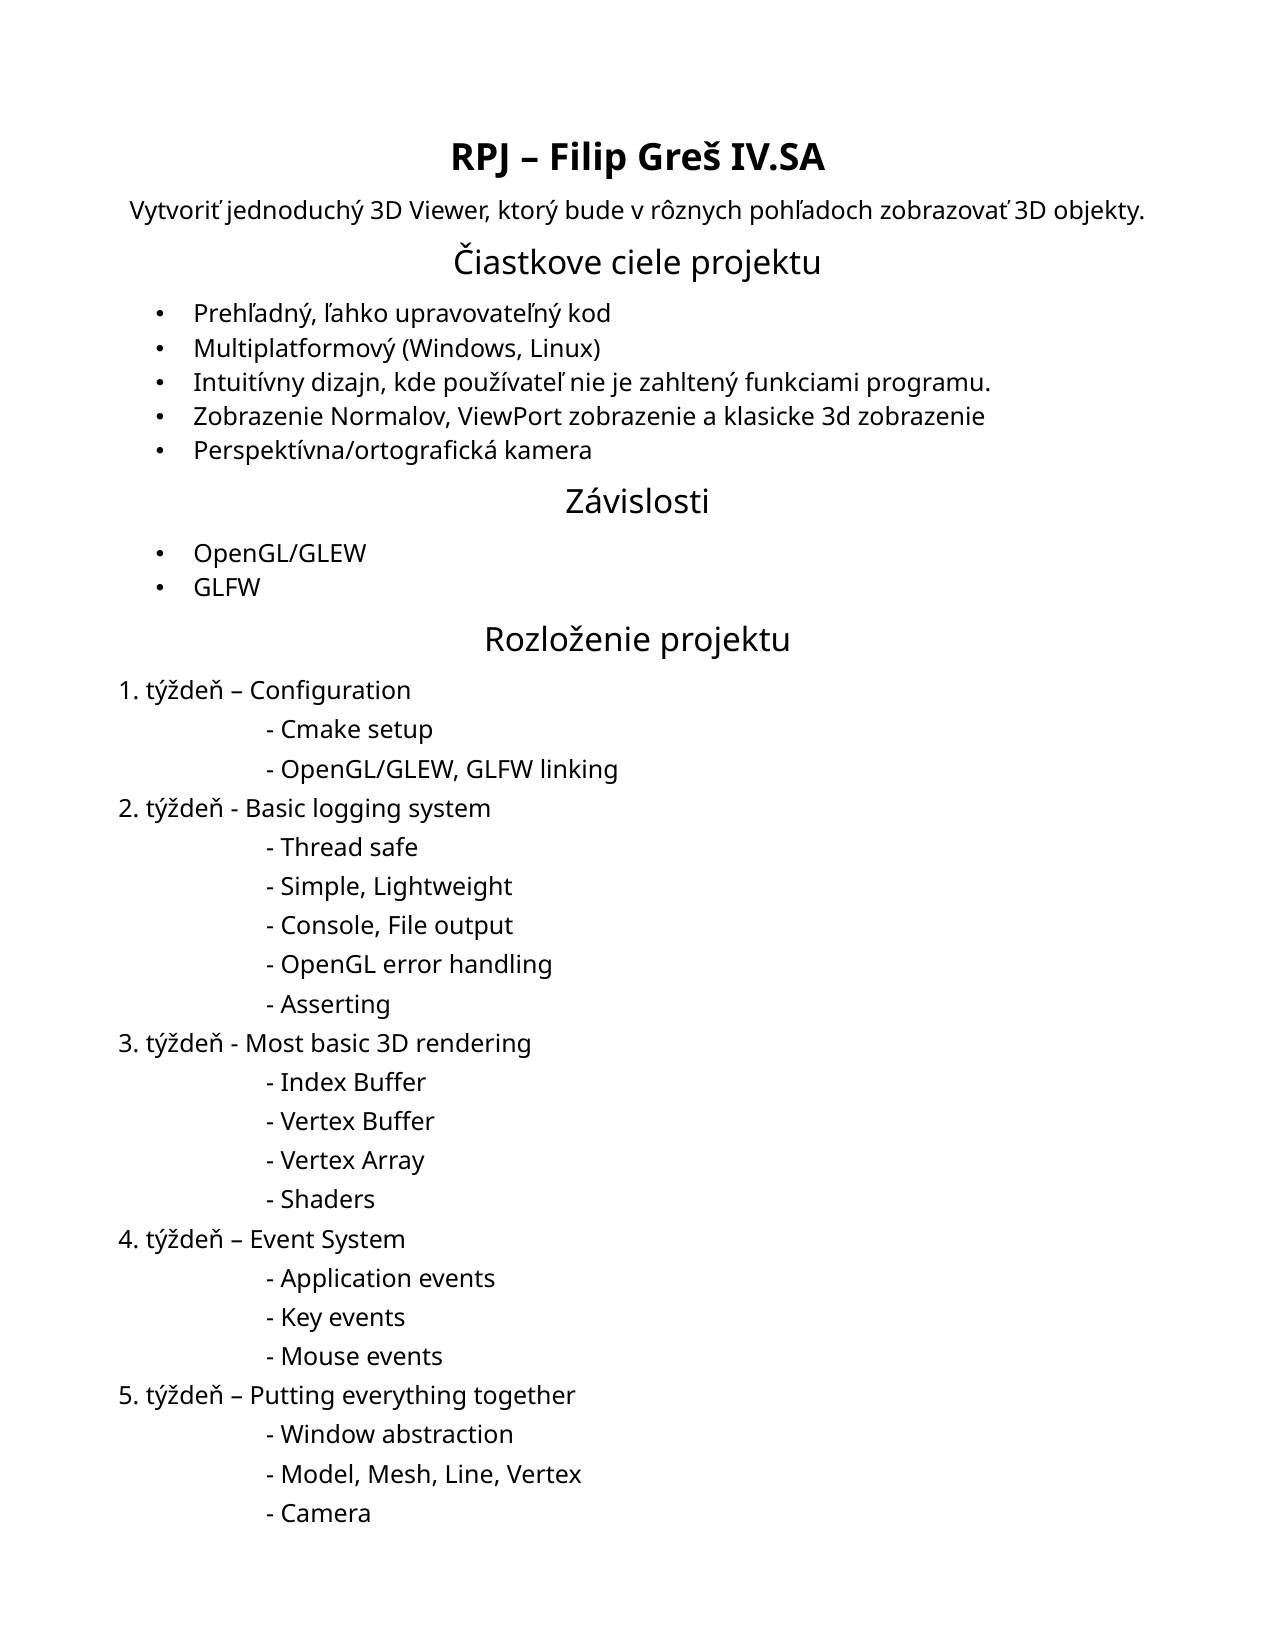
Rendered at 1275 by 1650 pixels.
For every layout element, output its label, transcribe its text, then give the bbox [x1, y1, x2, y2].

text - Camera [118, 1495, 1157, 1529]
list Zobrazenie Normalov, ViewPort zobrazenie a klasicke 3d zobrazenie [156, 398, 1157, 432]
text 2. týždeň - Basic logging system [118, 790, 1157, 824]
list Prehľadný, ľahko upravovateľný kod [156, 296, 1157, 330]
text - Console, File output [118, 908, 1157, 942]
text - OpenGL/GLEW, GLFW linking [118, 751, 1157, 785]
text 3. týždeň - Most basic 3D rendering [118, 1025, 1157, 1059]
text - Model, Mesh, Line, Vertex [118, 1456, 1157, 1490]
text - Vertex Buffer [118, 1104, 1157, 1138]
text - Shaders [118, 1182, 1157, 1216]
text 4. týždeň – Event System [118, 1221, 1157, 1255]
text RPJ – Filip Greš IV.SA [118, 130, 1157, 181]
text - Application events [118, 1260, 1157, 1294]
text 5. týždeň – Putting everything together [118, 1378, 1157, 1412]
text - Mouse events [118, 1339, 1157, 1373]
text - Cmake setup [118, 712, 1157, 746]
list Multiplatformový (Windows, Linux) [156, 330, 1157, 364]
text - Thread safe [118, 829, 1157, 864]
list GLFW [156, 570, 1157, 604]
text Rozloženie projektu [118, 616, 1157, 661]
text - OpenGL error handling [118, 947, 1157, 981]
text - Window abstraction [118, 1417, 1157, 1451]
text - Key events [118, 1299, 1157, 1334]
list Intuitívny dizajn, kde používateľ nie je zahltený funkciami programu. [156, 364, 1157, 398]
text Vytvoriť jednoduchý 3D Viewer, ktorý bude v rôznych pohľadoch zobrazovať 3D objekty. [118, 193, 1157, 227]
text - Asserting [118, 986, 1157, 1020]
text - Index Buffer [118, 1064, 1157, 1099]
subtitle Perspektívna/ortografická kamera [156, 432, 1157, 466]
text Závislosti [118, 478, 1157, 524]
list OpenGL/GLEW [156, 536, 1157, 570]
text - Simple, Lightweight [118, 869, 1157, 903]
text - Vertex Array [118, 1143, 1157, 1177]
text 1. týždeň – Configuration [118, 673, 1157, 707]
text Čiastkove ciele projektu [118, 239, 1157, 284]
